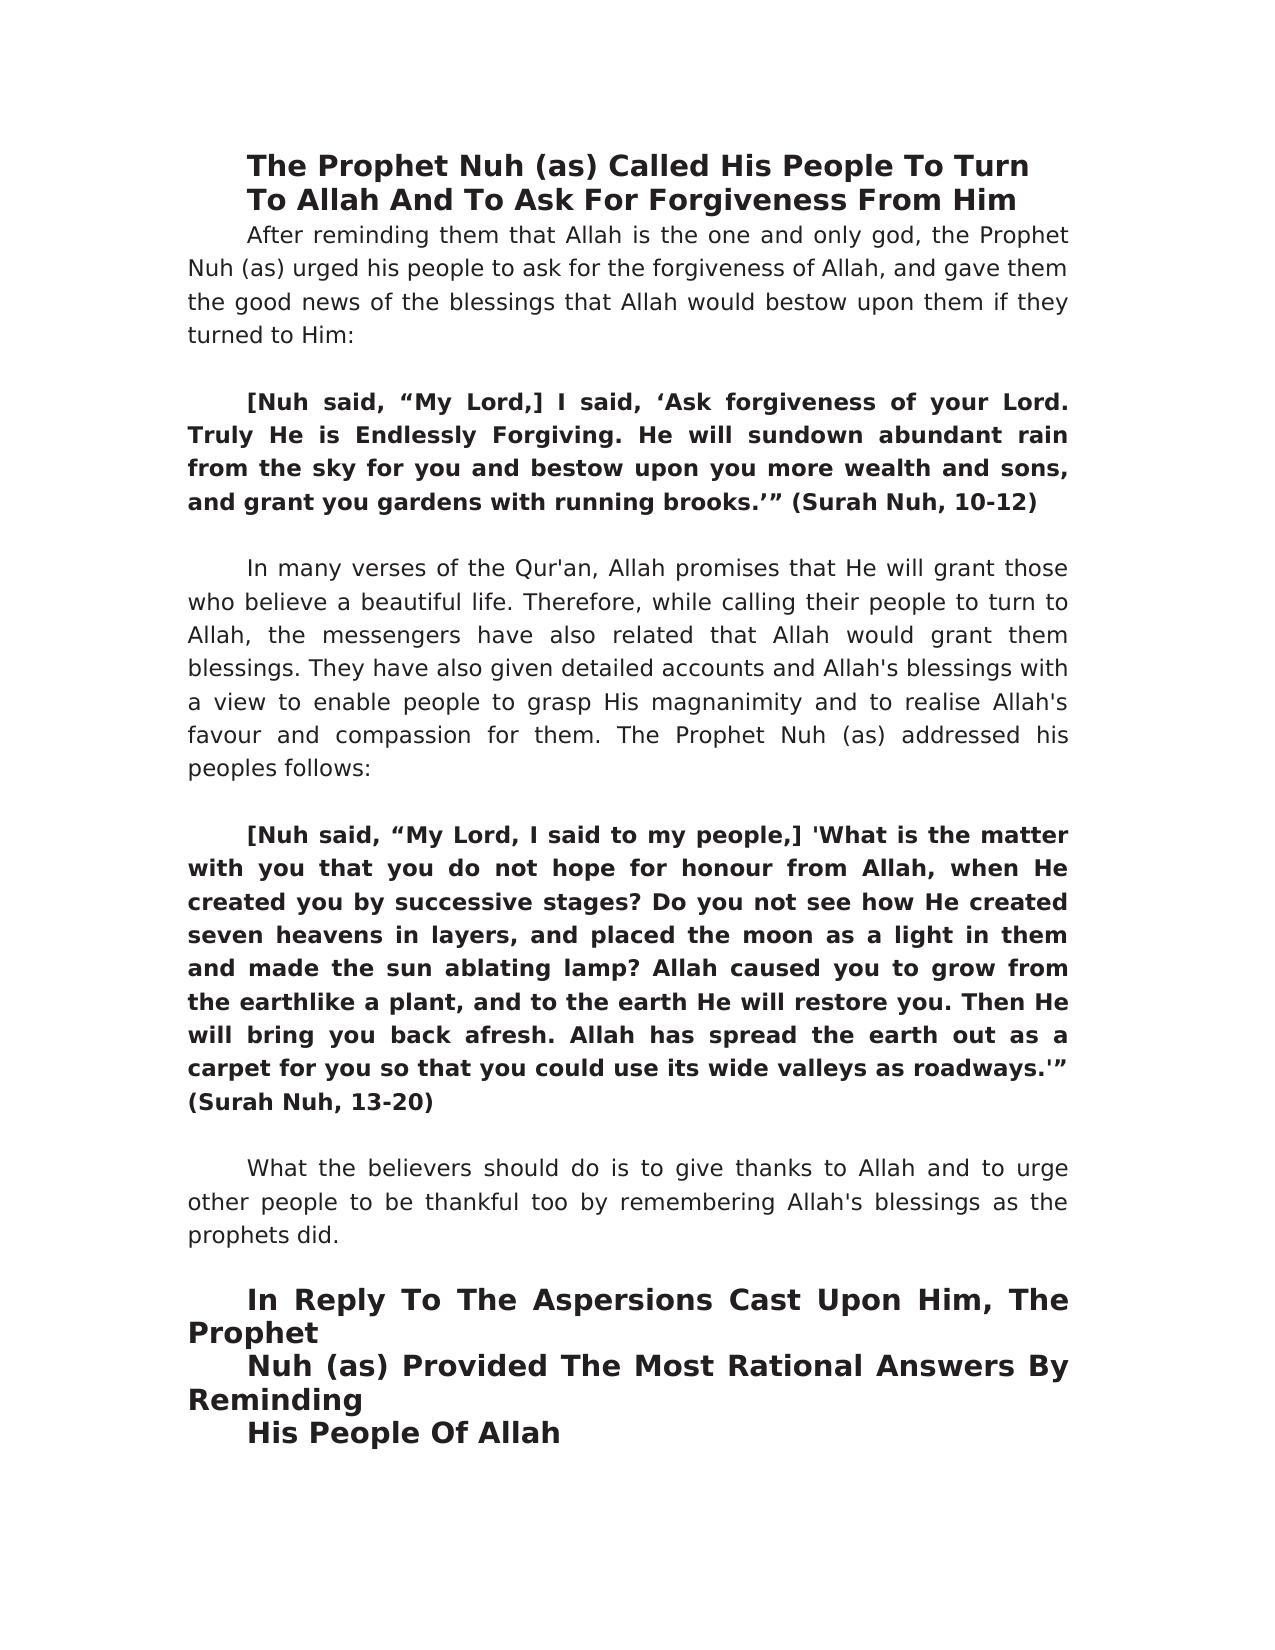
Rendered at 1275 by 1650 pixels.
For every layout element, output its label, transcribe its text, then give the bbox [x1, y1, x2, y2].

text The Prophet Nuh (as) Called His People To Turn [187, 150, 1070, 183]
text After reminding them that Allah is the one and only god, the Prophet Nuh (as) urged his people to ask for the forgiveness of Allah, and gave them the good news of the blessings that Allah would bestow upon them if they turned to Him: [187, 217, 1070, 350]
text His People Of Allah [187, 1417, 1070, 1450]
text [Nuh said, “My Lord,] I said, ‘Ask forgiveness of your Lord. Truly He is Endlessly Forgiving. He will sundown abundant rain from the sky for you and bestow upon you more wealth and sons, and grant you gardens with running brooks.’” (Surah Nuh, 10-12) [187, 383, 1070, 517]
text What the believers should do is to give thanks to Allah and to urge other people to be thankful too by remembering Allah's blessings as the prophets did. [187, 1150, 1070, 1250]
text In many verses of the Qur'an, Allah promises that He will grant those who believe a beautiful life. Therefore, while calling their people to turn to Allah, the messengers have also related that Allah would grant them blessings. They have also given detailed accounts and Allah's blessings with a view to enable people to grasp His magnanimity and to realise Allah's favour and compassion for them. The Prophet Nuh (as) addressed his peoples follows: [187, 550, 1070, 783]
text To Allah And To Ask For Forgiveness From Him [187, 183, 1070, 217]
text Nuh (as) Provided The Most Rational Answers By Reminding [187, 1350, 1070, 1417]
text [Nuh said, “My Lord, I said to my people,] 'What is the matter with you that you do not hope for honour from Allah, when He created you by successive stages? Do you not see how He created seven heavens in layers, and placed the moon as a light in them and made the sun ablating lamp? Allah caused you to grow from the earthlike a plant, and to the earth He will restore you. Then He will bring you back afresh. Allah has spread the earth out as a carpet for you so that you could use its wide valleys as roadways.'” (Surah Nuh, 13-20) [187, 817, 1070, 1117]
text In Reply To The Aspersions Cast Upon Him, The Prophet [187, 1283, 1070, 1350]
